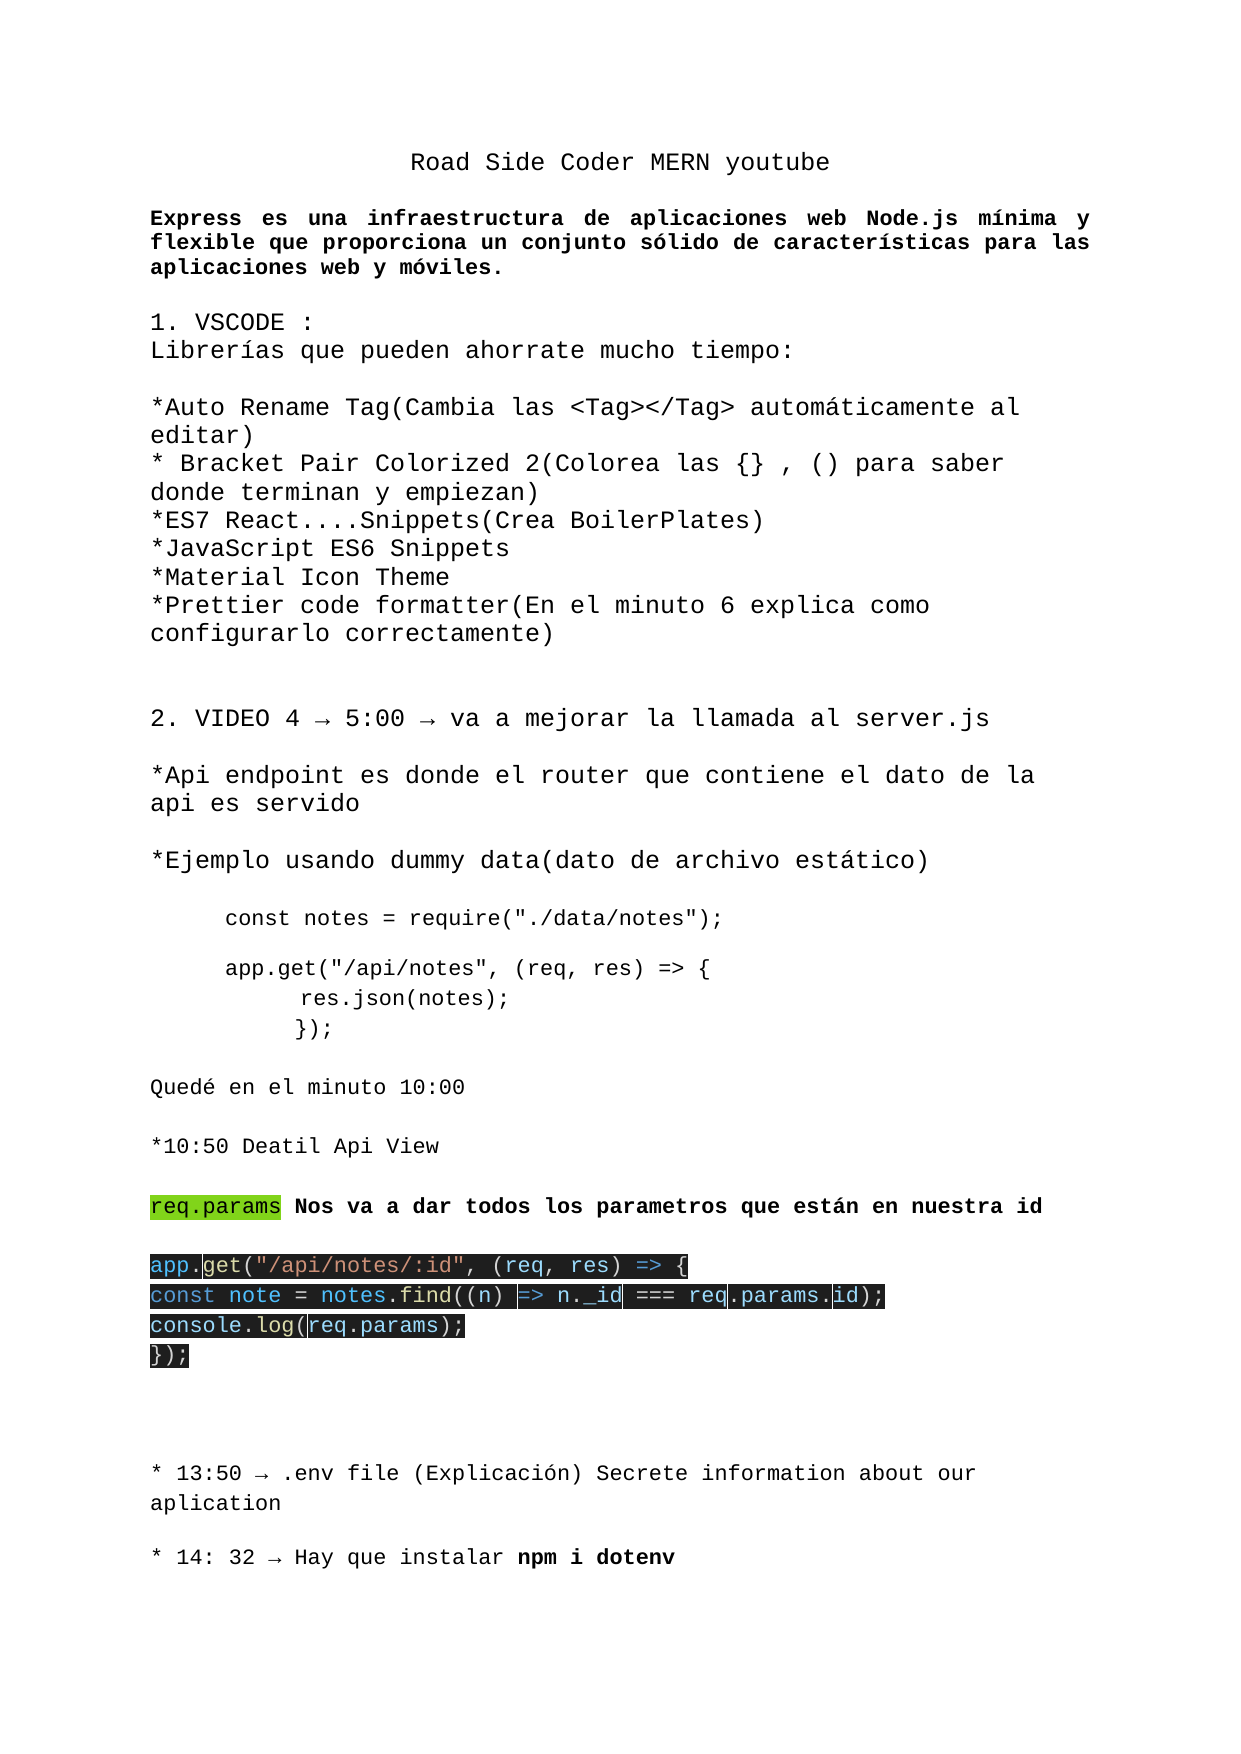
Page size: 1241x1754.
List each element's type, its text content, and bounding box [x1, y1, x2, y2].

text res.json(notes); [150, 982, 1090, 1012]
text * Bracket Pair Colorized 2(Colorea las {} , () para saber donde terminan y empiezan) [150, 451, 1090, 508]
text Road Side Coder MERN youtube [150, 150, 1090, 178]
text Quedé en el minuto 10:00 [150, 1071, 1090, 1101]
text Express es una infraestructura de aplicaciones web Node.js mínima y flexible que proporciona un conjunto sólido de características para las aplicaciones web y móviles. [150, 207, 1090, 281]
text *Api endpoint es donde el router que contiene el dato de la api es servido [150, 763, 1090, 819]
text }); [150, 1338, 1090, 1368]
text *Material Icon Theme [150, 564, 1090, 593]
text *ES7 React....Snippets(Crea BoilerPlates) [150, 508, 1090, 536]
text app.get("/api/notes/:id", (req, res) => { [150, 1249, 1090, 1279]
text *Auto Rename Tag(Cambia las <Tag></Tag> automáticamente al editar) [150, 394, 1090, 451]
text req.params Nos va a dar todos los parametros que están en nuestra id [150, 1190, 1090, 1220]
text Librerías que pueden ahorrate mucho tiempo: [150, 338, 1090, 366]
text 2. VIDEO 4 → 5:00 → va a mejorar la llamada al server.js [150, 706, 1090, 734]
text *JavaScript ES6 Snippets [150, 536, 1090, 564]
text const note = notes.find((n) => n._id === req.params.id); [150, 1279, 1090, 1309]
text * 14: 32 → Hay que instalar npm i dotenv [150, 1546, 1090, 1571]
text console.log(req.params); [150, 1309, 1090, 1338]
text *10:50 Deatil Api View [150, 1131, 1090, 1160]
text const notes = require("./data/notes"); [150, 904, 1090, 933]
text *Prettier code formatter(En el minuto 6 explica como configurarlo correctamente) [150, 593, 1090, 649]
text * 13:50 → .env file (Explicación) Secrete information about our aplication [150, 1457, 1090, 1517]
text *Ejemplo usando dummy data(dato de archivo estático) [150, 848, 1090, 876]
text }); [150, 1012, 1090, 1042]
text app.get("/api/notes", (req, res) => { [150, 957, 1090, 982]
text 1. VSCODE : [150, 309, 1090, 338]
